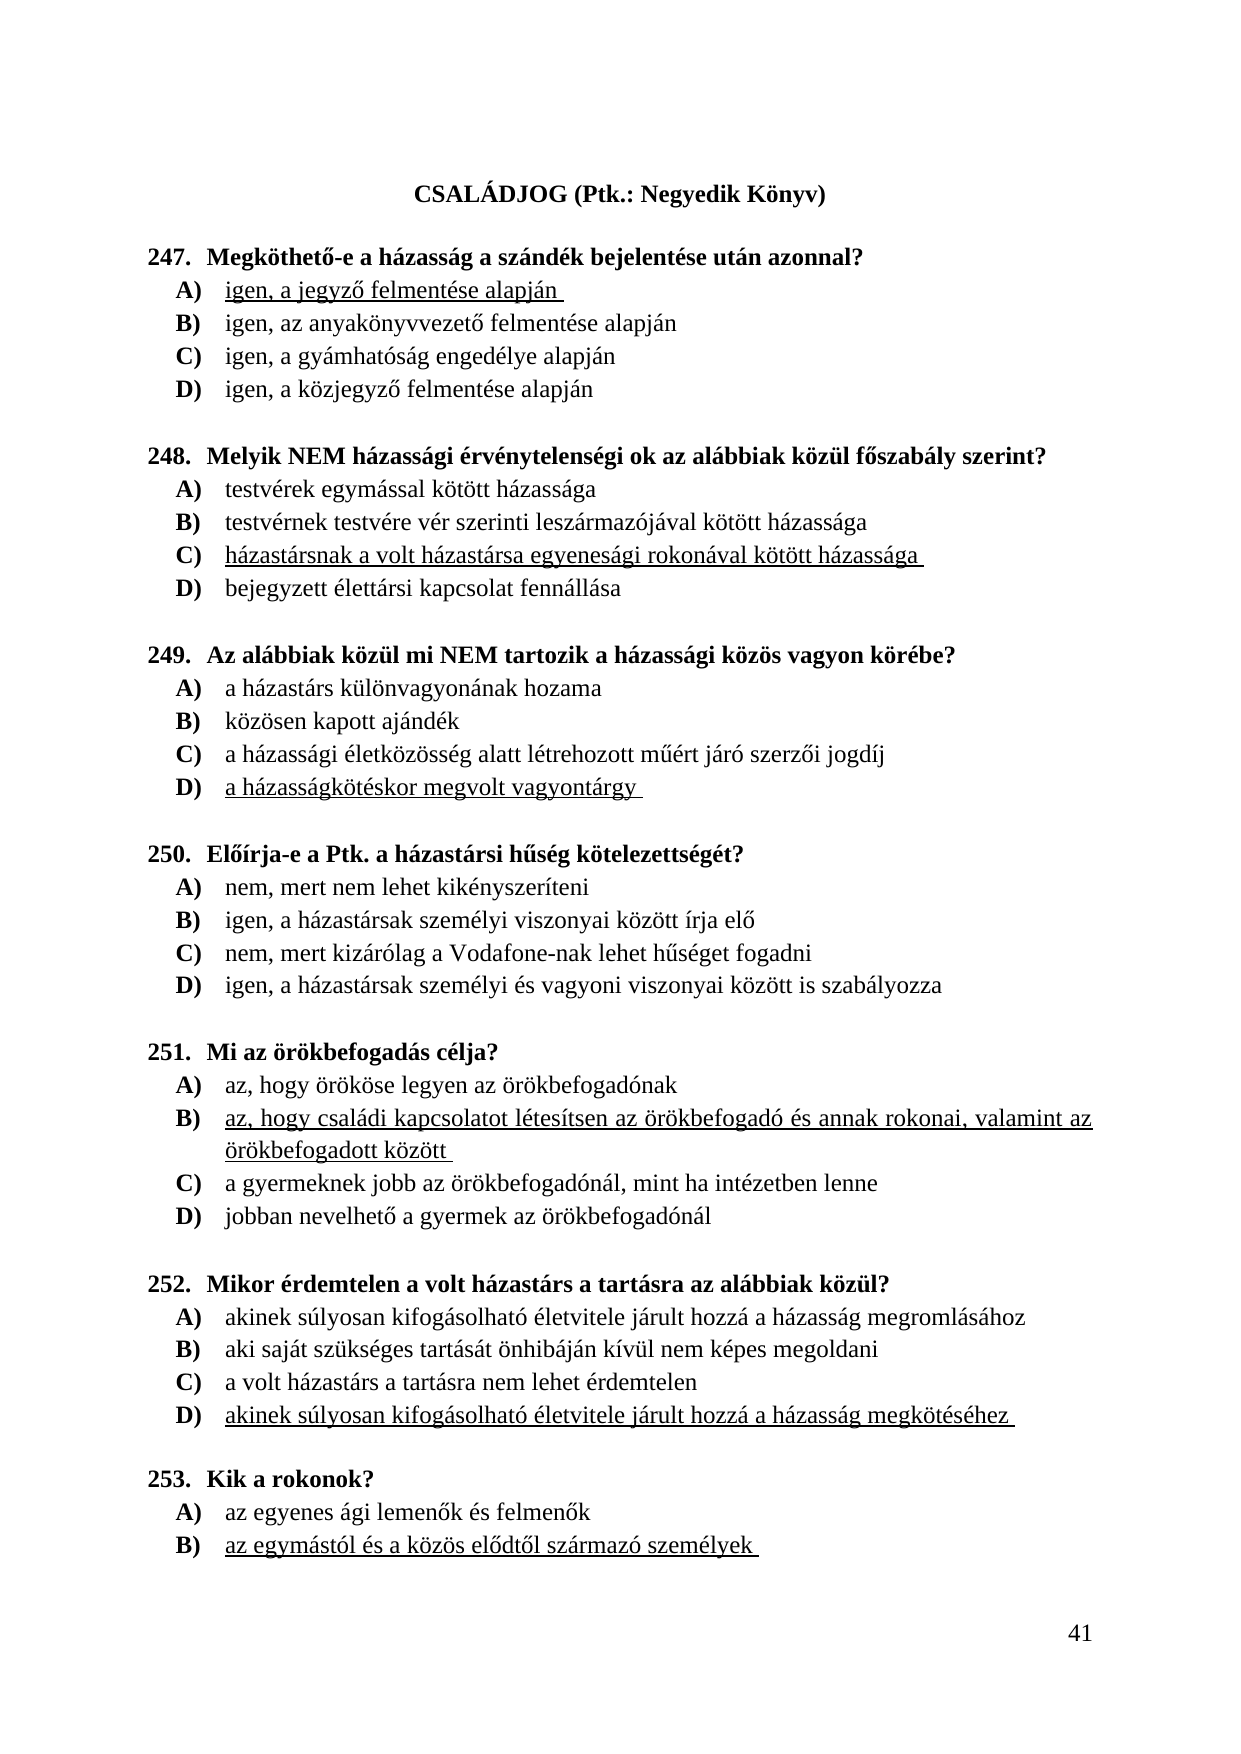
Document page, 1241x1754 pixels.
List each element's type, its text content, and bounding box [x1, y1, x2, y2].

list Az alábbiak közül mi NEM tartozik a házassági közös vagyon körébe? [147, 640, 1093, 669]
subtitle CSALÁDJOG (Ptk.: Negyedik Könyv) [147, 179, 1092, 208]
list a házasságkötéskor megvolt vagyontárgy [175, 772, 1093, 801]
list igen, az anyakönyvvezető felmentése alapján [175, 308, 1093, 337]
list igen, a közjegyző felmentése alapján [175, 374, 1093, 403]
list igen, a gyámhatóság engedélye alapján [175, 341, 1093, 370]
list a gyermeknek jobb az örökbefogadónál, mint ha intézetben lenne [175, 1168, 1093, 1197]
list az egyenes ági lemenők és felmenők [175, 1497, 1093, 1526]
list a házastárs különvagyonának hozama [175, 673, 1093, 702]
list aki saját szükséges tartását önhibáján kívül nem képes megoldani [175, 1334, 1093, 1363]
list nem, mert kizárólag a Vodafone-nak lehet hűséget fogadni [175, 938, 1093, 966]
list a volt házastárs a tartásra nem lehet érdemtelen [175, 1367, 1093, 1396]
list Kik a rokonok? [147, 1464, 1093, 1493]
list közösen kapott ajándék [175, 706, 1093, 735]
list akinek súlyosan kifogásolható életvitele járult hozzá a házasság megromlásához [175, 1302, 1093, 1330]
list a házassági életközösség alatt létrehozott műért járó szerzői jogdíj [175, 739, 1093, 768]
list testvérek egymással kötött házassága [175, 474, 1093, 503]
list igen, a házastársak személyi és vagyoni viszonyai között is szabályozza [175, 971, 1093, 999]
list az, hogy családi kapcsolatot létesítsen az örökbefogadó és annak rokonai, valamint az örökbefogadott között [175, 1103, 1093, 1164]
list nem, mert nem lehet kikényszeríteni [175, 872, 1093, 901]
list az egymástól és a közös elődtől származó személyek [175, 1530, 1093, 1559]
list testvérnek testvére vér szerinti leszármazójával kötött házassága [175, 507, 1093, 536]
list jobban nevelhető a gyermek az örökbefogadónál [175, 1201, 1093, 1230]
list igen, a házastársak személyi viszonyai között írja elő [175, 905, 1093, 933]
list Mi az örökbefogadás célja? [147, 1037, 1093, 1066]
list Mikor érdemtelen a volt házastárs a tartásra az alábbiak közül? [147, 1269, 1093, 1297]
list akinek súlyosan kifogásolható életvitele járult hozzá a házasság megkötéséhez [175, 1400, 1093, 1429]
list Megköthető-e a házasság a szándék bejelentése után azonnal? [147, 242, 1093, 271]
list Melyik NEM házassági érvénytelenségi ok az alábbiak közül főszabály szerint? [147, 441, 1093, 470]
list az, hogy örököse legyen az örökbefogadónak [175, 1070, 1093, 1099]
list házastársnak a volt házastársa egyenesági rokonával kötött házassága [175, 540, 1093, 569]
list Előírja-e a Ptk. a házastársi hűség kötelezettségét? [147, 839, 1093, 868]
list bejegyzett élettársi kapcsolat fennállása [175, 573, 1093, 602]
list igen, a jegyző felmentése alapján [175, 275, 1093, 304]
